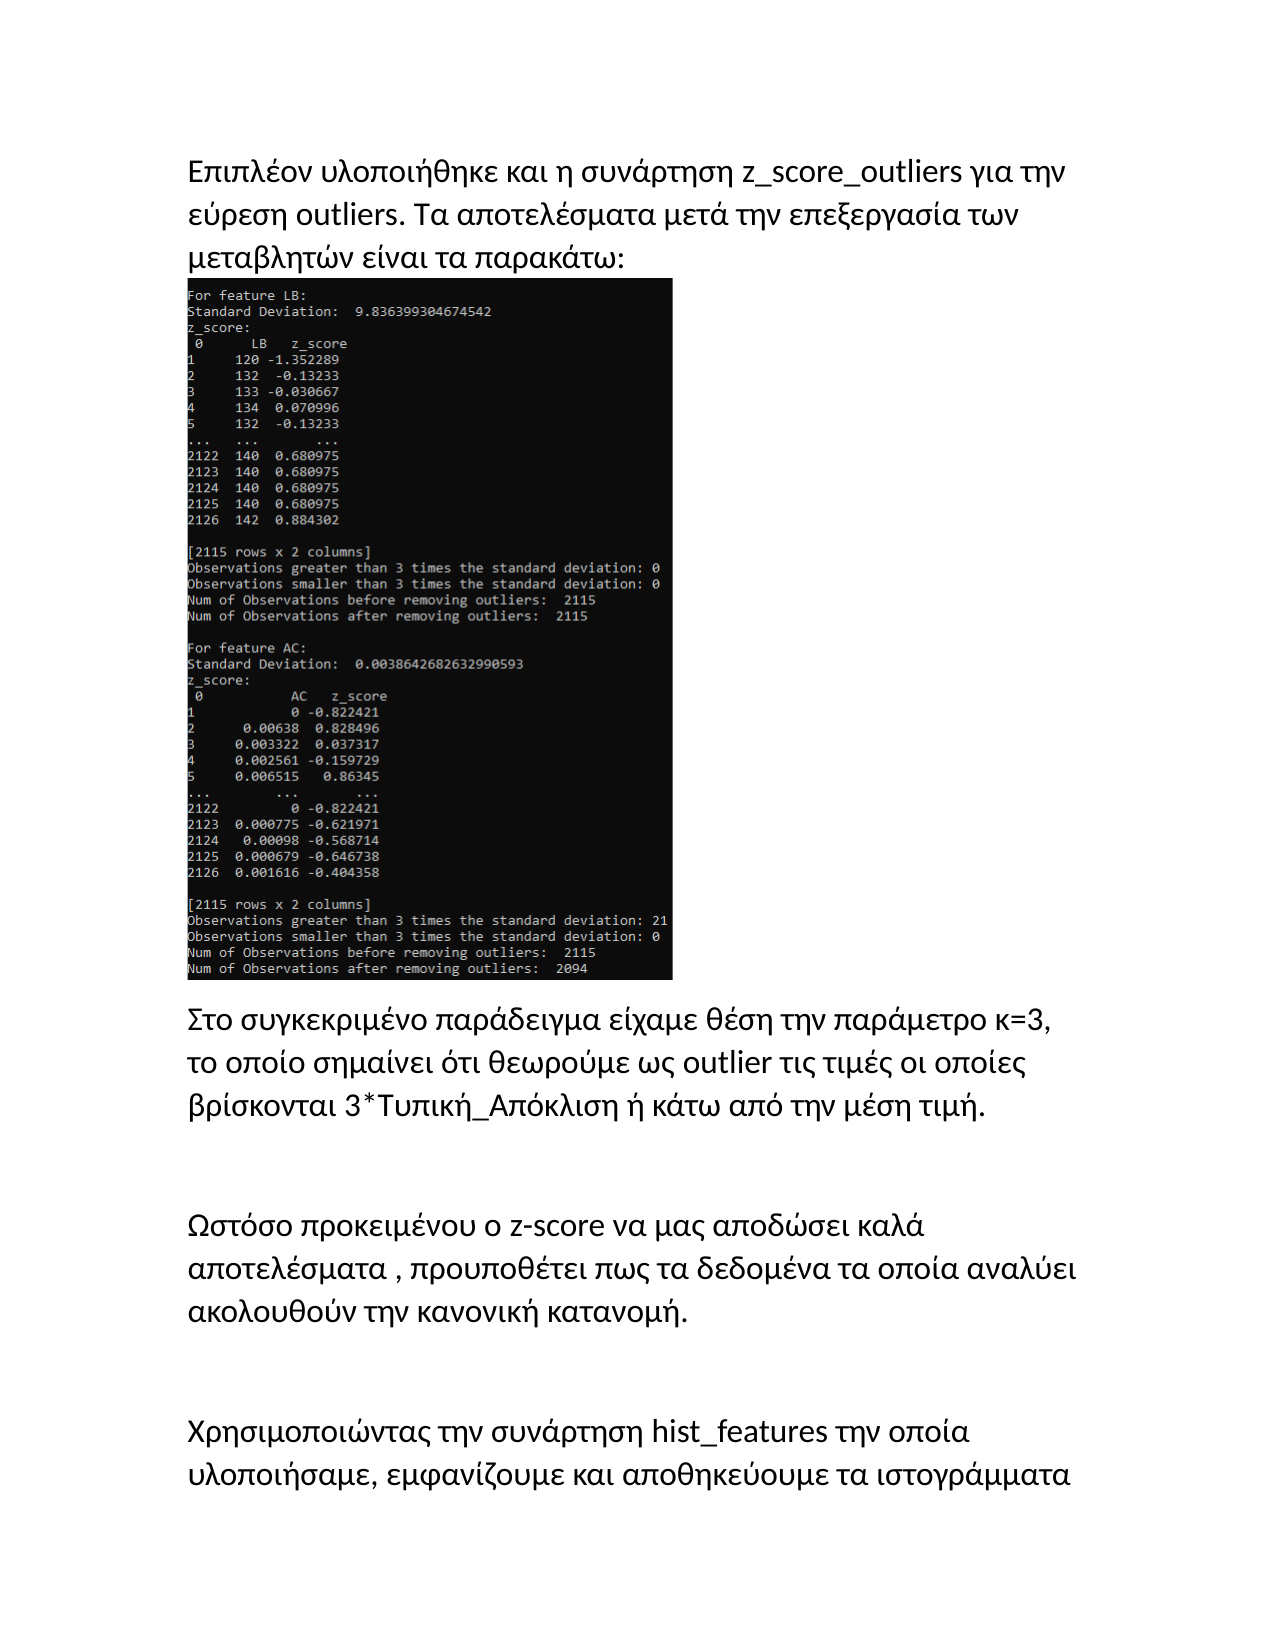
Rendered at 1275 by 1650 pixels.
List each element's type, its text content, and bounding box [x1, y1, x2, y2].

text Στο συγκεκριμένο παράδειγμα είχαμε θέση την παράμετρο κ=3, το οποίο σημαίνει ότι θεωρούμε ως outlier τις τιμές οι οποίες βρίσκονται 3*Τυπική_Απόκλιση ή κάτω από την μέση τιμή. [187, 998, 1087, 1125]
text Επιπλέον υλοποιήθηκε και η συνάρτηση z_score_outliers για την εύρεση outliers. Τα αποτελέσματα μετά την επεξεργασία των μεταβλητών είναι τα παρακάτω: [187, 150, 1087, 980]
text Χρησιμοποιώντας την συνάρτηση hist_features την οποία υλοποιήσαμε, εμφανίζουμε και αποθηκεύουμε τα ιστογράμματα [187, 1410, 1087, 1493]
text Ωστόσο προκειμένου ο z-score να μας αποδώσει καλά αποτελέσματα , προυποθέτει πως τα δεδομένα τα οποία αναλύει ακολουθούν την κανονική κατανομή. [187, 1204, 1087, 1331]
